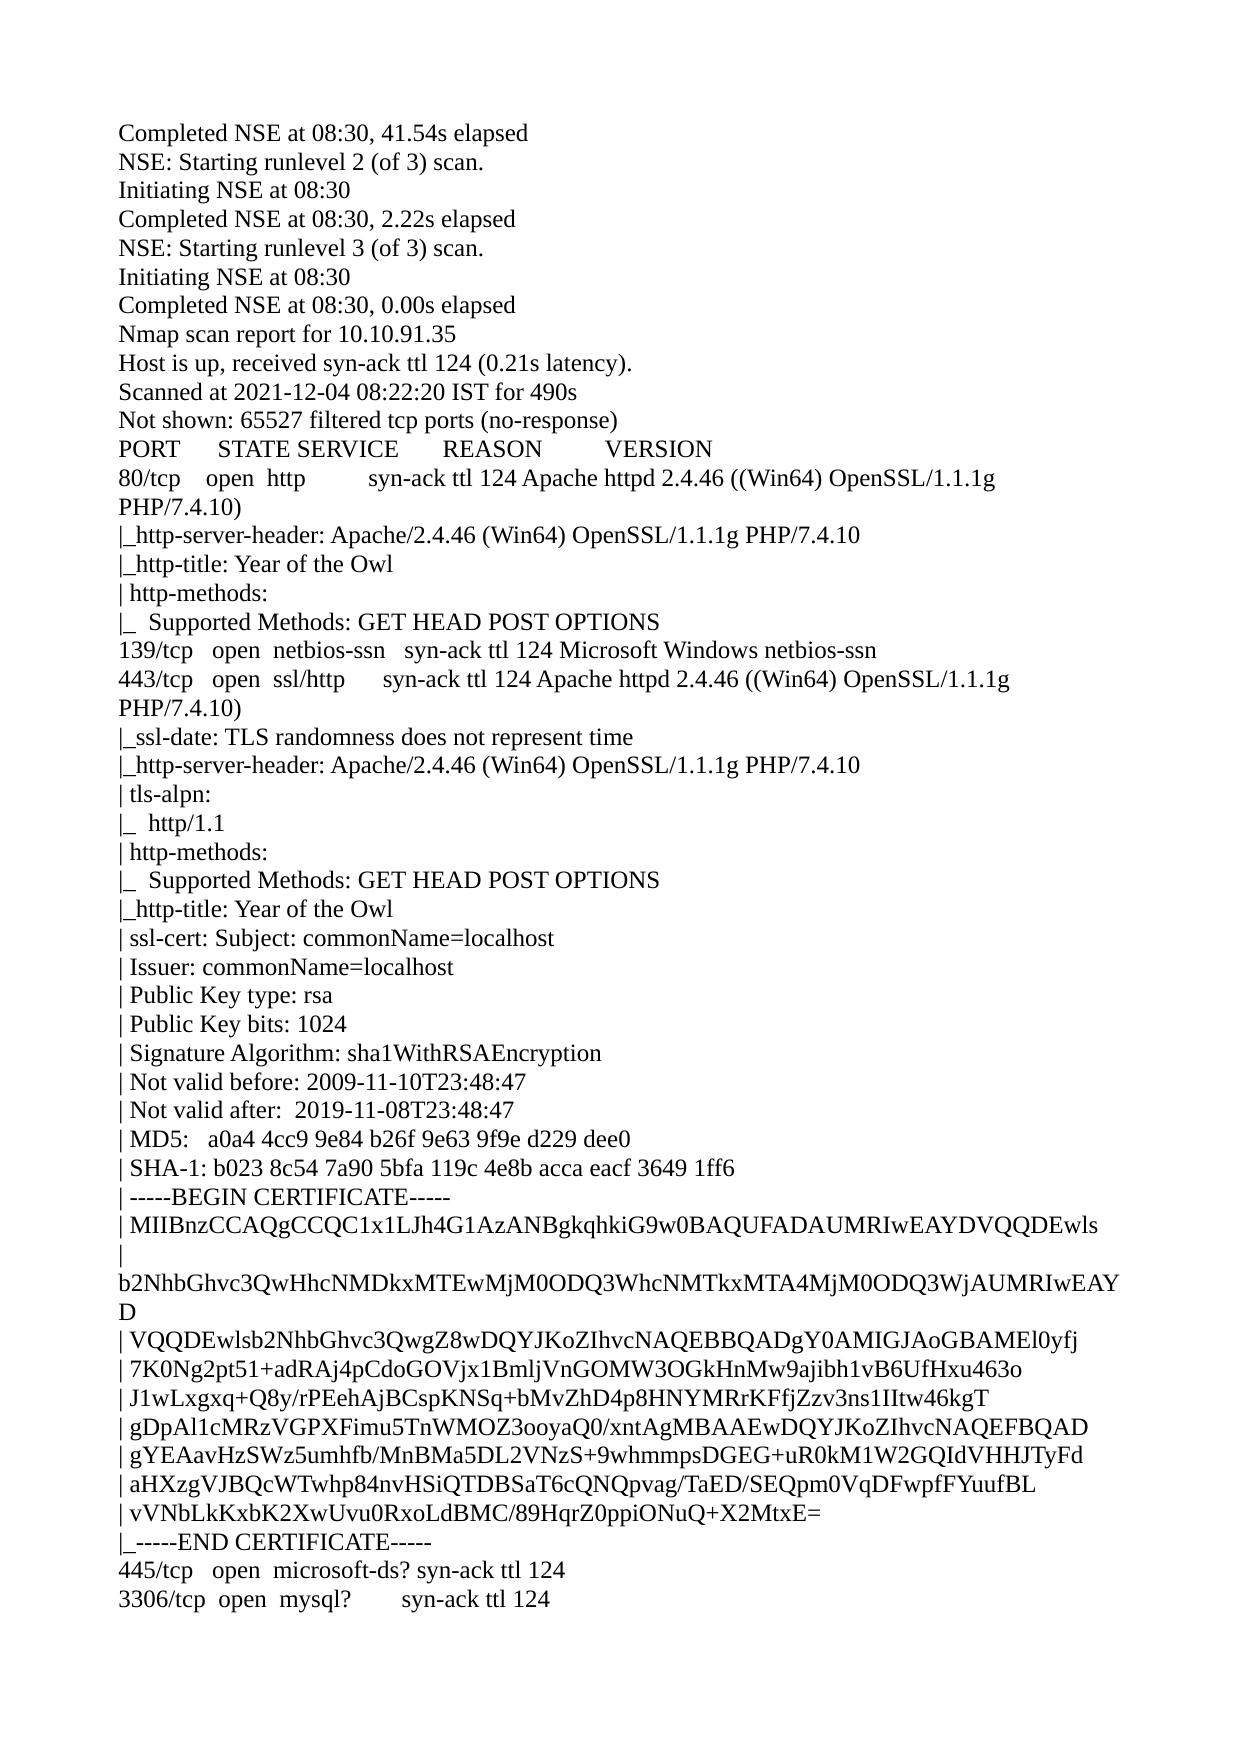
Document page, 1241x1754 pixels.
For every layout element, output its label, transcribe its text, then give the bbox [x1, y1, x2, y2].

text NSE: Starting runlevel 2 (of 3) scan. [118, 147, 1122, 176]
text 3306/tcp open mysql? syn-ack ttl 124 [118, 1584, 1122, 1613]
text | http-methods: [118, 837, 1122, 866]
text NSE: Starting runlevel 3 (of 3) scan. [118, 233, 1122, 262]
text |_http-title: Year of the Owl [118, 894, 1122, 923]
text Initiating NSE at 08:30 [118, 262, 1122, 291]
text Host is up, received syn-ack ttl 124 (0.21s latency). [118, 348, 1122, 377]
text 445/tcp open microsoft-ds? syn-ack ttl 124 [118, 1556, 1122, 1584]
text | aHXzgVJBQcWTwhp84nvHSiQTDBSaT6cQNQpvag/TaED/SEQpm0VqDFwpfFYuufBL [118, 1469, 1122, 1498]
text | VQQDEwlsb2NhbGhvc3QwgZ8wDQYJKoZIhvcNAQEBBQADgY0AMIGJAoGBAMEl0yfj [118, 1326, 1122, 1354]
text Nmap scan report for 10.10.91.35 [118, 319, 1122, 348]
text |_http-server-header: Apache/2.4.46 (Win64) OpenSSL/1.1.1g PHP/7.4.10 [118, 521, 1122, 549]
text 80/tcp open http syn-ack ttl 124 Apache httpd 2.4.46 ((Win64) OpenSSL/1.1.1g PHP/7.4.10) [118, 463, 1122, 521]
text |_ Supported Methods: GET HEAD POST OPTIONS [118, 866, 1122, 894]
text 443/tcp open ssl/http syn-ack ttl 124 Apache httpd 2.4.46 ((Win64) OpenSSL/1.1.1g PHP/7.4.10) [118, 664, 1122, 722]
text | http-methods: [118, 578, 1122, 607]
text Scanned at 2021-12-04 08:22:20 IST for 490s [118, 377, 1122, 406]
text | ssl-cert: Subject: commonName=localhost [118, 923, 1122, 952]
text Completed NSE at 08:30, 0.00s elapsed [118, 291, 1122, 319]
text | Not valid before: 2009-11-10T23:48:47 [118, 1067, 1122, 1096]
text |_ Supported Methods: GET HEAD POST OPTIONS [118, 607, 1122, 636]
text |_-----END CERTIFICATE----- [118, 1527, 1122, 1556]
text 139/tcp open netbios-ssn syn-ack ttl 124 Microsoft Windows netbios-ssn [118, 636, 1122, 664]
text | J1wLxgxq+Q8y/rPEehAjBCspKNSq+bMvZhD4p8HNYMRrKFfjZzv3ns1IItw46kgT [118, 1383, 1122, 1412]
text |_http-title: Year of the Owl [118, 549, 1122, 578]
text | vVNbLkKxbK2XwUvu0RxoLdBMC/89HqrZ0ppiONuQ+X2MtxE= [118, 1498, 1122, 1527]
text Not shown: 65527 filtered tcp ports (no-response) [118, 406, 1122, 434]
text | SHA-1: b023 8c54 7a90 5bfa 119c 4e8b acca eacf 3649 1ff6 [118, 1153, 1122, 1182]
text | gDpAl1cMRzVGPXFimu5TnWMOZ3ooyaQ0/xntAgMBAAEwDQYJKoZIhvcNAQEFBQAD [118, 1412, 1122, 1441]
text PORT STATE SERVICE REASON VERSION [118, 434, 1122, 463]
text | b2NhbGhvc3QwHhcNMDkxMTEwMjM0ODQ3WhcNMTkxMTA4MjM0ODQ3WjAUMRIwEAYD [118, 1239, 1122, 1326]
text | MD5: a0a4 4cc9 9e84 b26f 9e63 9f9e d229 dee0 [118, 1124, 1122, 1153]
text | Public Key bits: 1024 [118, 1009, 1122, 1038]
text | Not valid after: 2019-11-08T23:48:47 [118, 1096, 1122, 1124]
text | -----BEGIN CERTIFICATE----- [118, 1182, 1122, 1211]
text | MIIBnzCCAQgCCQC1x1LJh4G1AzANBgkqhkiG9w0BAQUFADAUMRIwEAYDVQQDEwls [118, 1211, 1122, 1239]
text |_ http/1.1 [118, 808, 1122, 837]
text | tls-alpn: [118, 779, 1122, 808]
text | 7K0Ng2pt51+adRAj4pCdoGOVjx1BmljVnGOMW3OGkHnMw9ajibh1vB6UfHxu463o [118, 1354, 1122, 1383]
text Completed NSE at 08:30, 2.22s elapsed [118, 204, 1122, 233]
text Completed NSE at 08:30, 41.54s elapsed [118, 118, 1122, 147]
text |_ssl-date: TLS randomness does not represent time [118, 722, 1122, 751]
text | Signature Algorithm: sha1WithRSAEncryption [118, 1038, 1122, 1067]
text Initiating NSE at 08:30 [118, 176, 1122, 204]
text | Public Key type: rsa [118, 981, 1122, 1009]
text | Issuer: commonName=localhost [118, 952, 1122, 981]
text | gYEAavHzSWz5umhfb/MnBMa5DL2VNzS+9whmmpsDGEG+uR0kM1W2GQIdVHHJTyFd [118, 1441, 1122, 1469]
text |_http-server-header: Apache/2.4.46 (Win64) OpenSSL/1.1.1g PHP/7.4.10 [118, 751, 1122, 779]
